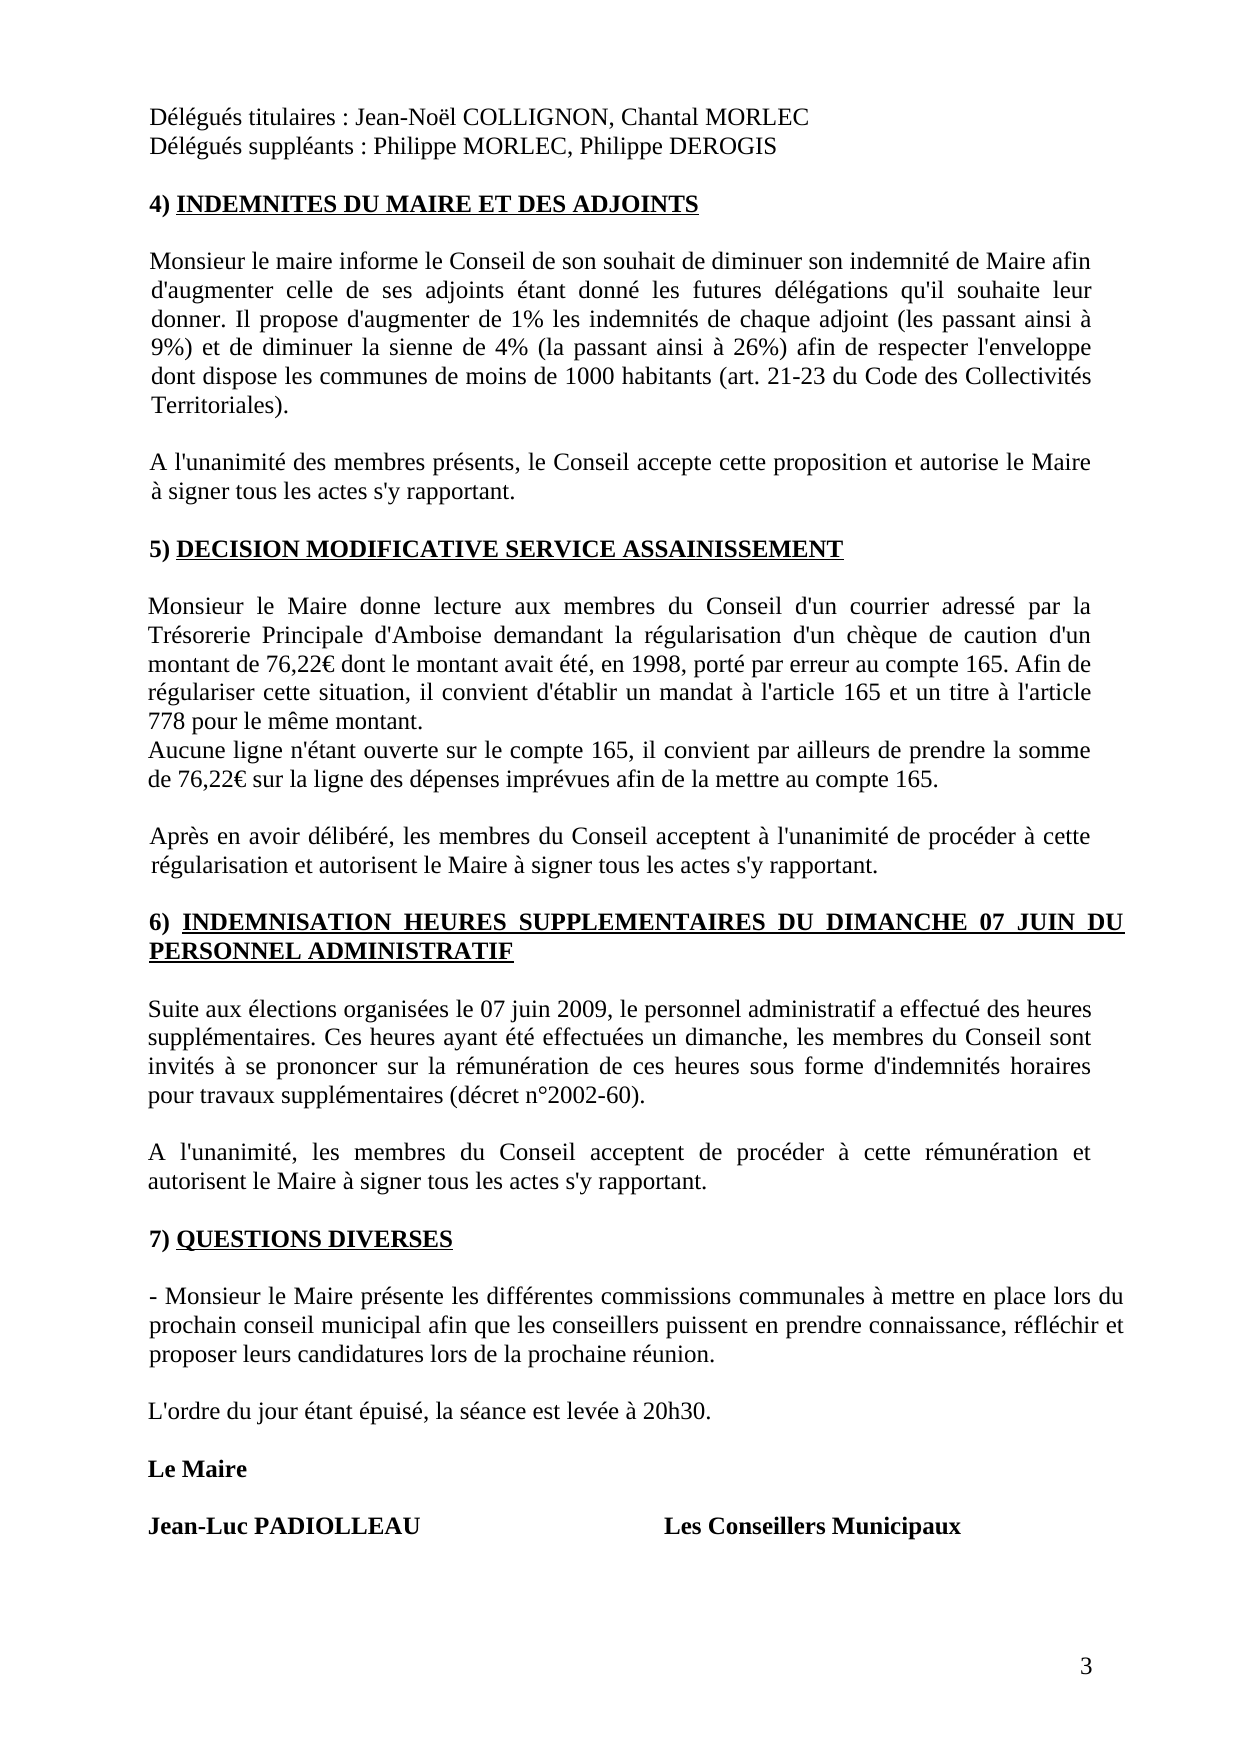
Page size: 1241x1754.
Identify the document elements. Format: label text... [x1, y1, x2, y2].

text Suite aux élections organisées le 07 juin 2009, le personnel administratif a effectué des heures supplémentaires. Ces heures ayant été effectuées un dimanche, les membres du Conseil sont invités à se prononcer sur la rémunération de ces heures sous forme d'indemnités horaires pour travaux supplémentaires (décret n°2002-60). [148, 994, 1092, 1109]
text Délégués titulaires : Jean-Noël COLLIGNON, Chantal MORLEC [149, 102, 1092, 131]
text L'ordre du jour étant épuisé, la séance est levée à 20h30. [148, 1396, 1092, 1425]
text A l'unanimité des membres présents, le Conseil accepte cette proposition et autorise le Maire à signer tous les actes s'y rapportant. [149, 447, 1092, 505]
text Monsieur le Maire donne lecture aux membres du Conseil d'un courrier adressé par la Trésorerie Principale d'Amboise demandant la régularisation d'un chèque de caution d'un montant de 76,22€ dont le montant avait été, en 1998, porté par erreur au compte 165. Afin de régulariser cette situation, il convient d'établir un mandat à l'article 165 et un titre à l'article 778 pour le même montant. [148, 591, 1092, 735]
text 4) INDEMNITES DU MAIRE ET DES ADJOINTS [149, 189, 1092, 217]
text Aucune ligne n'étant ouverte sur le compte 165, il convient par ailleurs de prendre la somme de 76,22€ sur la ligne des dépenses imprévues afin de la mettre au compte 165. [148, 735, 1092, 792]
text A l'unanimité, les membres du Conseil acceptent de procéder à cette rémunération et autorisent le Maire à signer tous les actes s'y rapportant. [148, 1137, 1092, 1195]
text Après en avoir délibéré, les membres du Conseil acceptent à l'unanimité de procéder à cette régularisation et autorisent le Maire à signer tous les actes s'y rapportant. [149, 821, 1092, 879]
text Monsieur le maire informe le Conseil de son souhait de diminuer son indemnité de Maire afin d'augmenter celle de ses adjoints étant donné les futures délégations qu'il souhaite leur donner. Il propose d'augmenter de 1% les indemnités de chaque adjoint (les passant ainsi à 9%) et de diminuer la sienne de 4% (la passant ainsi à 26%) afin de respecter l'enveloppe dont dispose les communes de moins de 1000 habitants (art. 21-23 du Code des Collectivités Territoriales). [149, 246, 1092, 419]
text 5) DECISION MODIFICATIVE SERVICE ASSAINISSEMENT [149, 534, 1092, 562]
text Jean-Luc PADIOLLEAU Les Conseillers Municipaux [148, 1511, 1092, 1540]
text Délégués suppléants : Philippe MORLEC, Philippe DEROGIS [149, 131, 1092, 160]
list 7) QUESTIONS DIVERSES [149, 1224, 1125, 1252]
list 6) INDEMNISATION HEURES SUPPLEMENTAIRES DU DIMANCHE 07 JUIN DU PERSONNEL ADMINISTRATIF [149, 907, 1125, 965]
list - Monsieur le Maire présente les différentes commissions communales à mettre en place lors du prochain conseil municipal afin que les conseillers puissent en prendre connaissance, réfléchir et proposer leurs candidatures lors de la prochaine réunion. [149, 1281, 1125, 1367]
text Le Maire [148, 1454, 1092, 1482]
